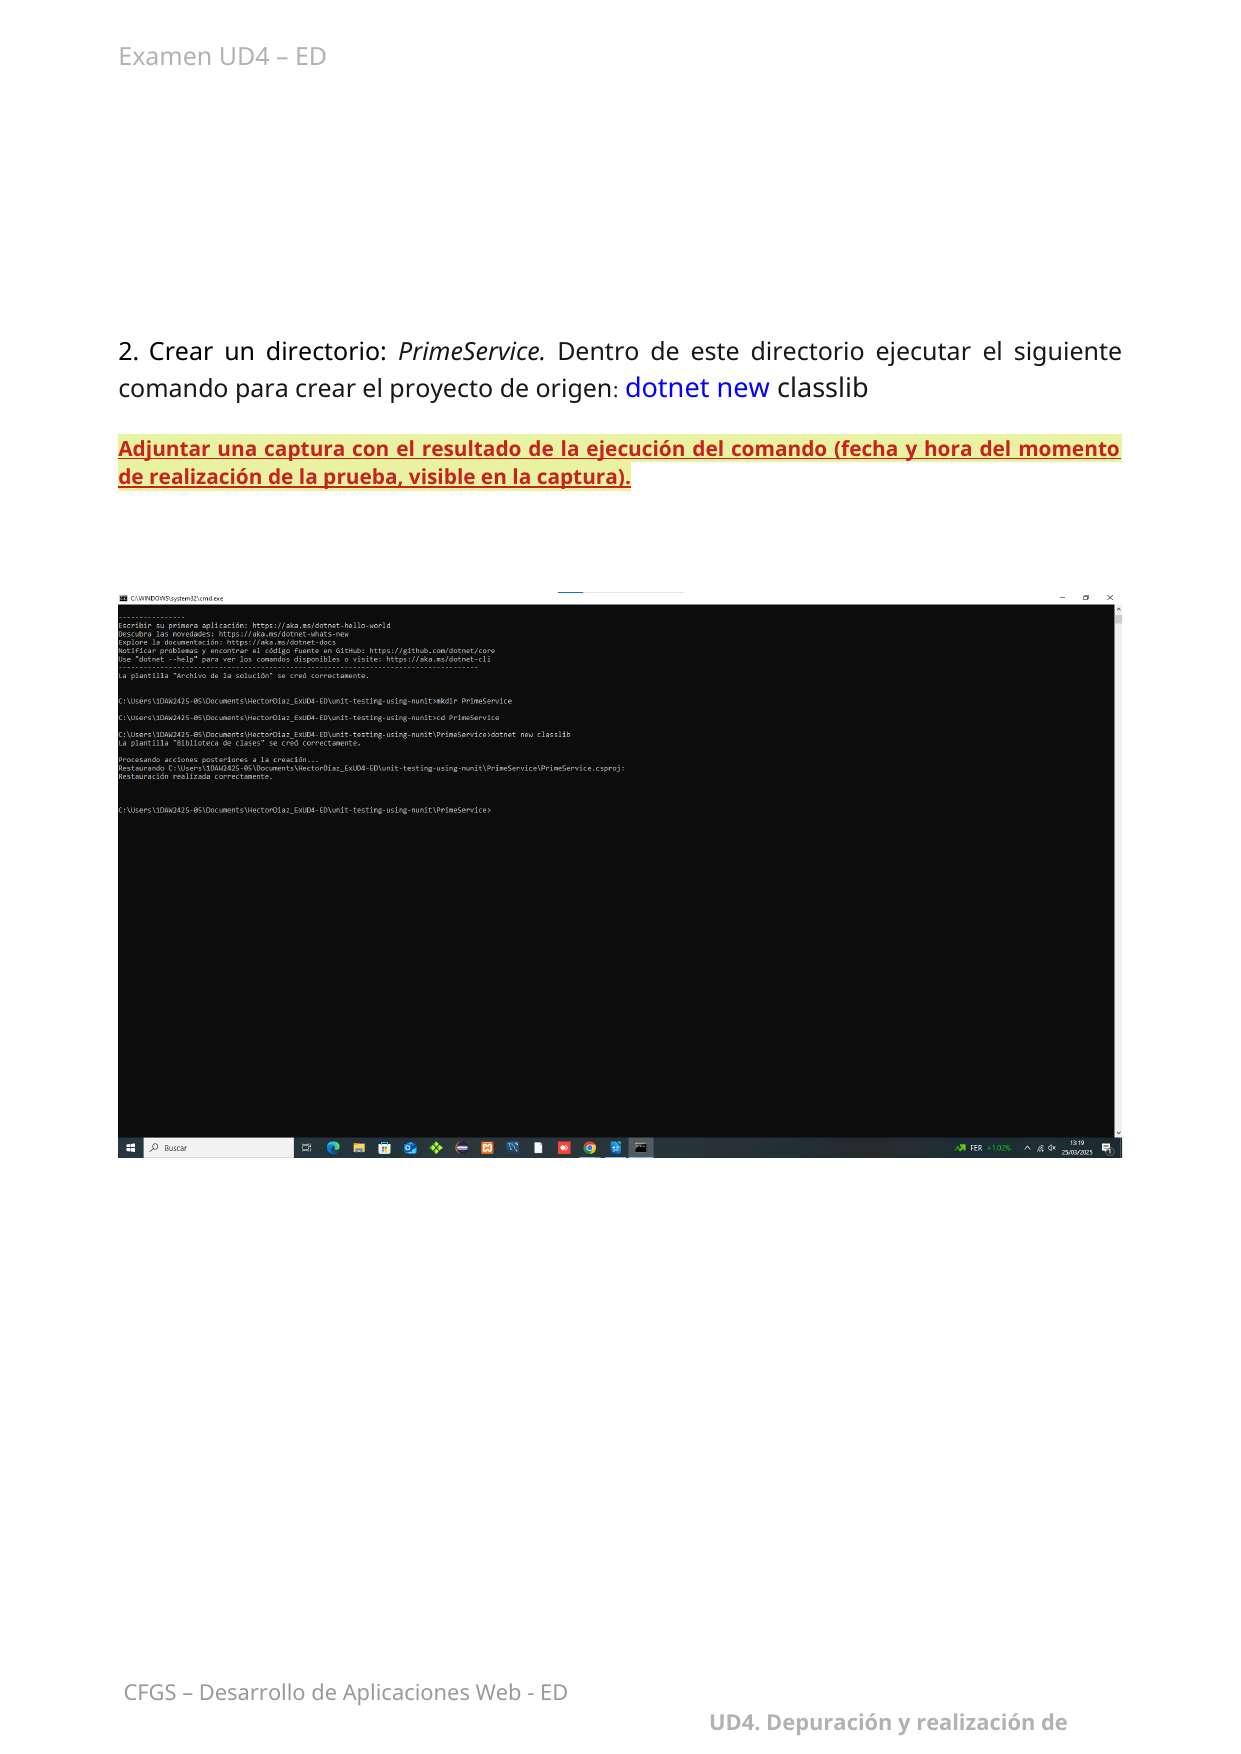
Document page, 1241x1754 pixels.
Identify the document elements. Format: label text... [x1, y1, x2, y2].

text 2. Crear un directorio: PrimeService. Dentro de este directorio ejecutar el siguiente comando para crear el proyecto de origen: dotnet new classlib [118, 334, 1122, 405]
picture [118, 592, 1123, 1158]
text Adjuntar una captura con el resultado de la ejecución del comando (fecha y hora del momento de realización de la prueba, visible en la captura). [118, 434, 1122, 491]
